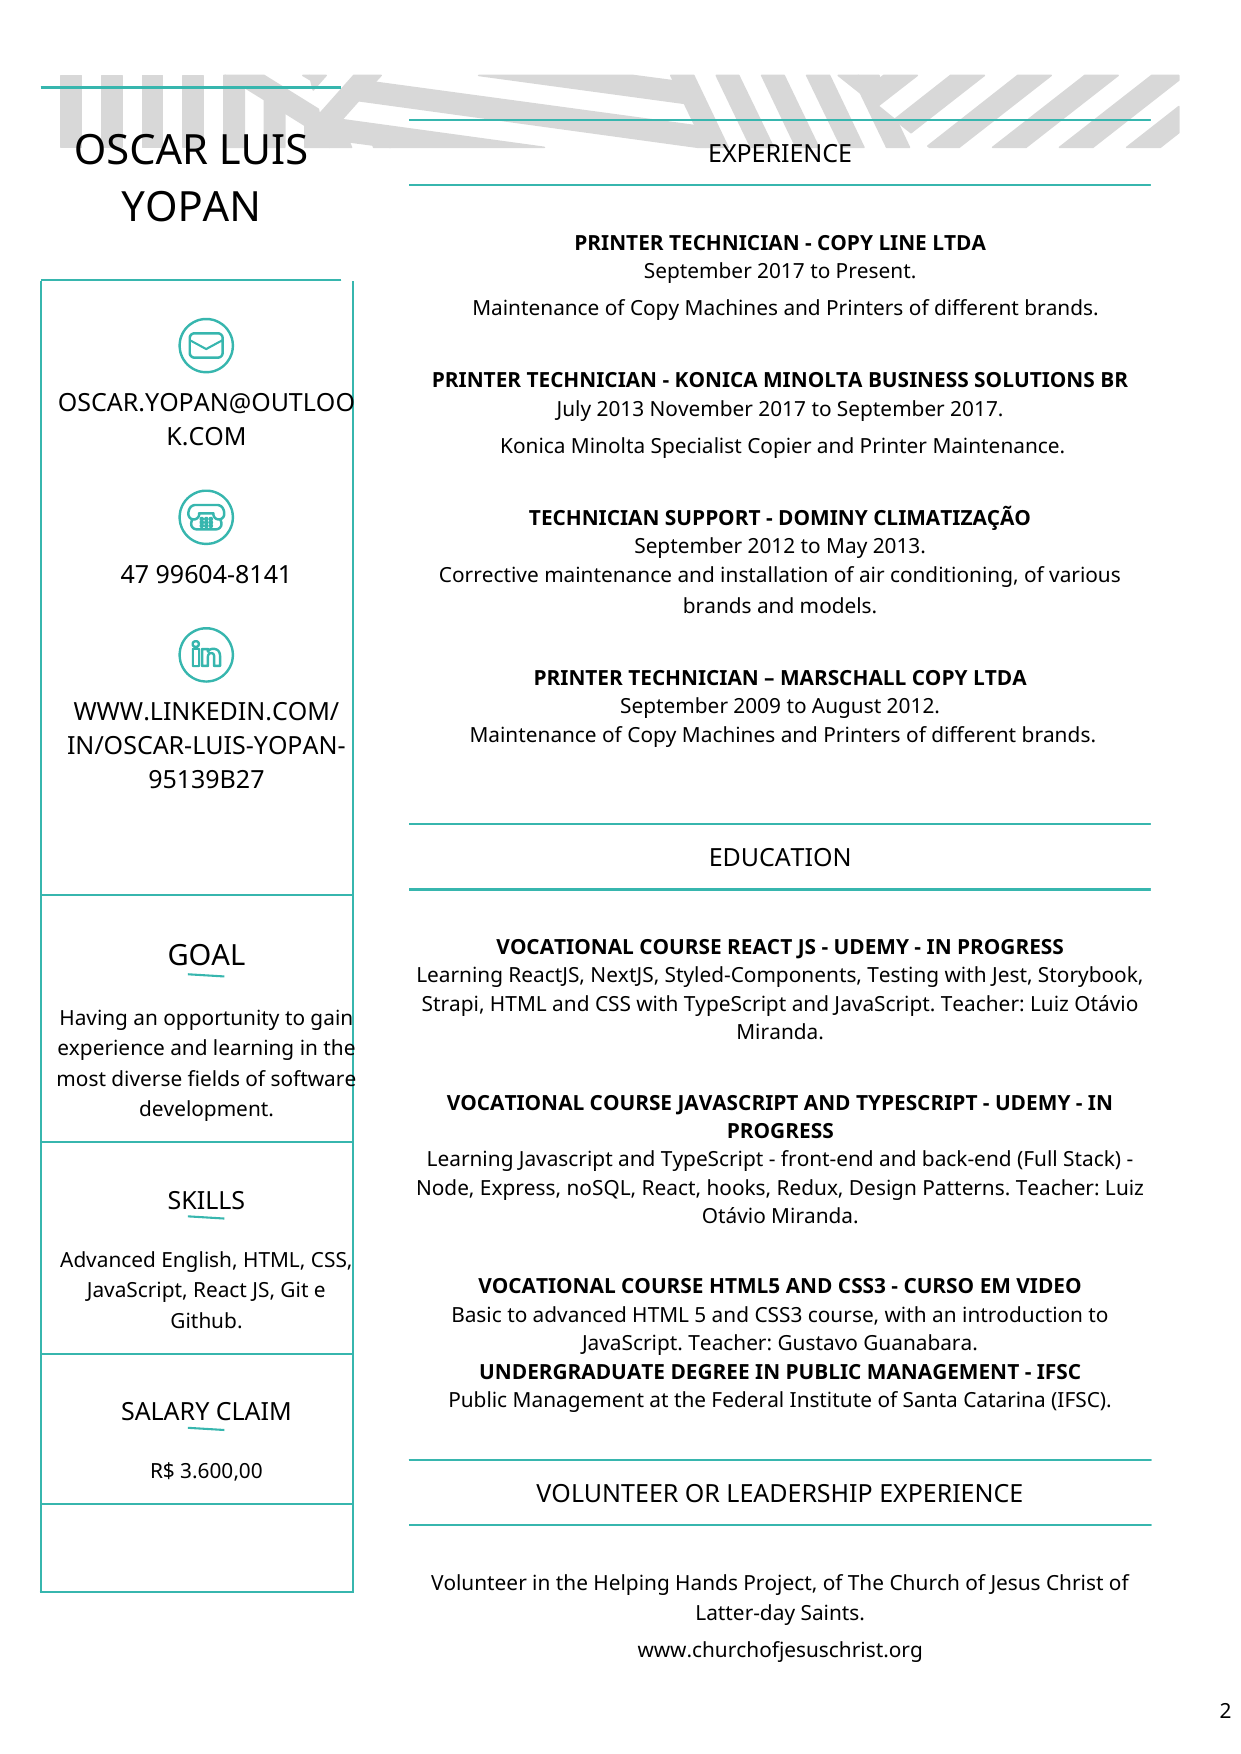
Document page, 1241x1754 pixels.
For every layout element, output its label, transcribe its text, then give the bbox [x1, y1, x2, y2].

table_cell [181, 492, 231, 542]
table_header [42, 281, 352, 373]
table_cell Salary claim R$ 3.600,00 [42, 1355, 352, 1503]
table_header [353, 86, 386, 1670]
table_cell Volunteer or leadership experience Volunteer in the Helping Hands Project, of The Church of Jesus Christ of Latter-day Saints. www.churchofjesuschrist.org [397, 1459, 1153, 1670]
table_cell Education Vocational Course React JS - Udemy - In Progress Learning ReactJS, NextJS, Styled-Components, Testing with Jest, Storybook, Strapi, HTML and CSS with TypeScript and JavaScript. Teacher: Luiz Otávio Miranda. Vocational Course JavaScript and TypeScript - Udemy - In Progress Learning Javascript and TypeScript - front-end and back-end (Full Stack) - Node, Express, noSQL, React, hooks, Redux, Design Patterns. Teacher: Luiz Otávio Miranda. Vocational Course HTML5 and CSS3 - Curso Em Video Basic to advanced HTML 5 and CSS3 course, with an introduction to JavaScript. Teacher: Gustavo Guanabara. Undergraduate Degree in Public Management - IFSC Public Management at the Federal Institute of Santa Catarina (IFSC). [397, 823, 1153, 1459]
table_cell 47 99604-8141 [42, 544, 352, 590]
table_header Experience Printer technician - Copy Line LTDA September 2017 to Present. Maintenance of Copy Machines and Printers of different brands. Printer technician - Konica Minolta Business Solutions BR July 2013 November 2017 to September 2017. Konica Minolta Specialist Copier and Printer Maintenance. Technician Support - Dominy Climatização September 2012 to May 2013. Corrective maintenance and installation of air conditioning, of various brands and models. Printer technician – Marschall copy ltda September 2009 to August 2012. Maintenance of Copy Machines and Printers of different brands. [397, 119, 1153, 823]
table_cell oscar.yopan@outlook.com [42, 373, 352, 453]
table_cell Goal Having an opportunity to gain experience and learning in the most diverse fields of software development. [42, 896, 352, 1141]
table_header Oscar Luis Yopan [29, 86, 353, 1670]
table_cell Skills Advanced English, HTML, CSS, JavaScript, React JS, Git e Github. [42, 1143, 352, 1353]
table_cell [42, 796, 352, 893]
table_cell www.linkedin.com/in/oscar-luis-yopan-95139b27 [42, 682, 352, 796]
table_cell [42, 453, 352, 544]
table_cell [181, 630, 231, 680]
table_header [181, 321, 231, 370]
table_cell [42, 590, 352, 682]
table_cell [42, 1505, 352, 1591]
table_header [386, 86, 1153, 1670]
